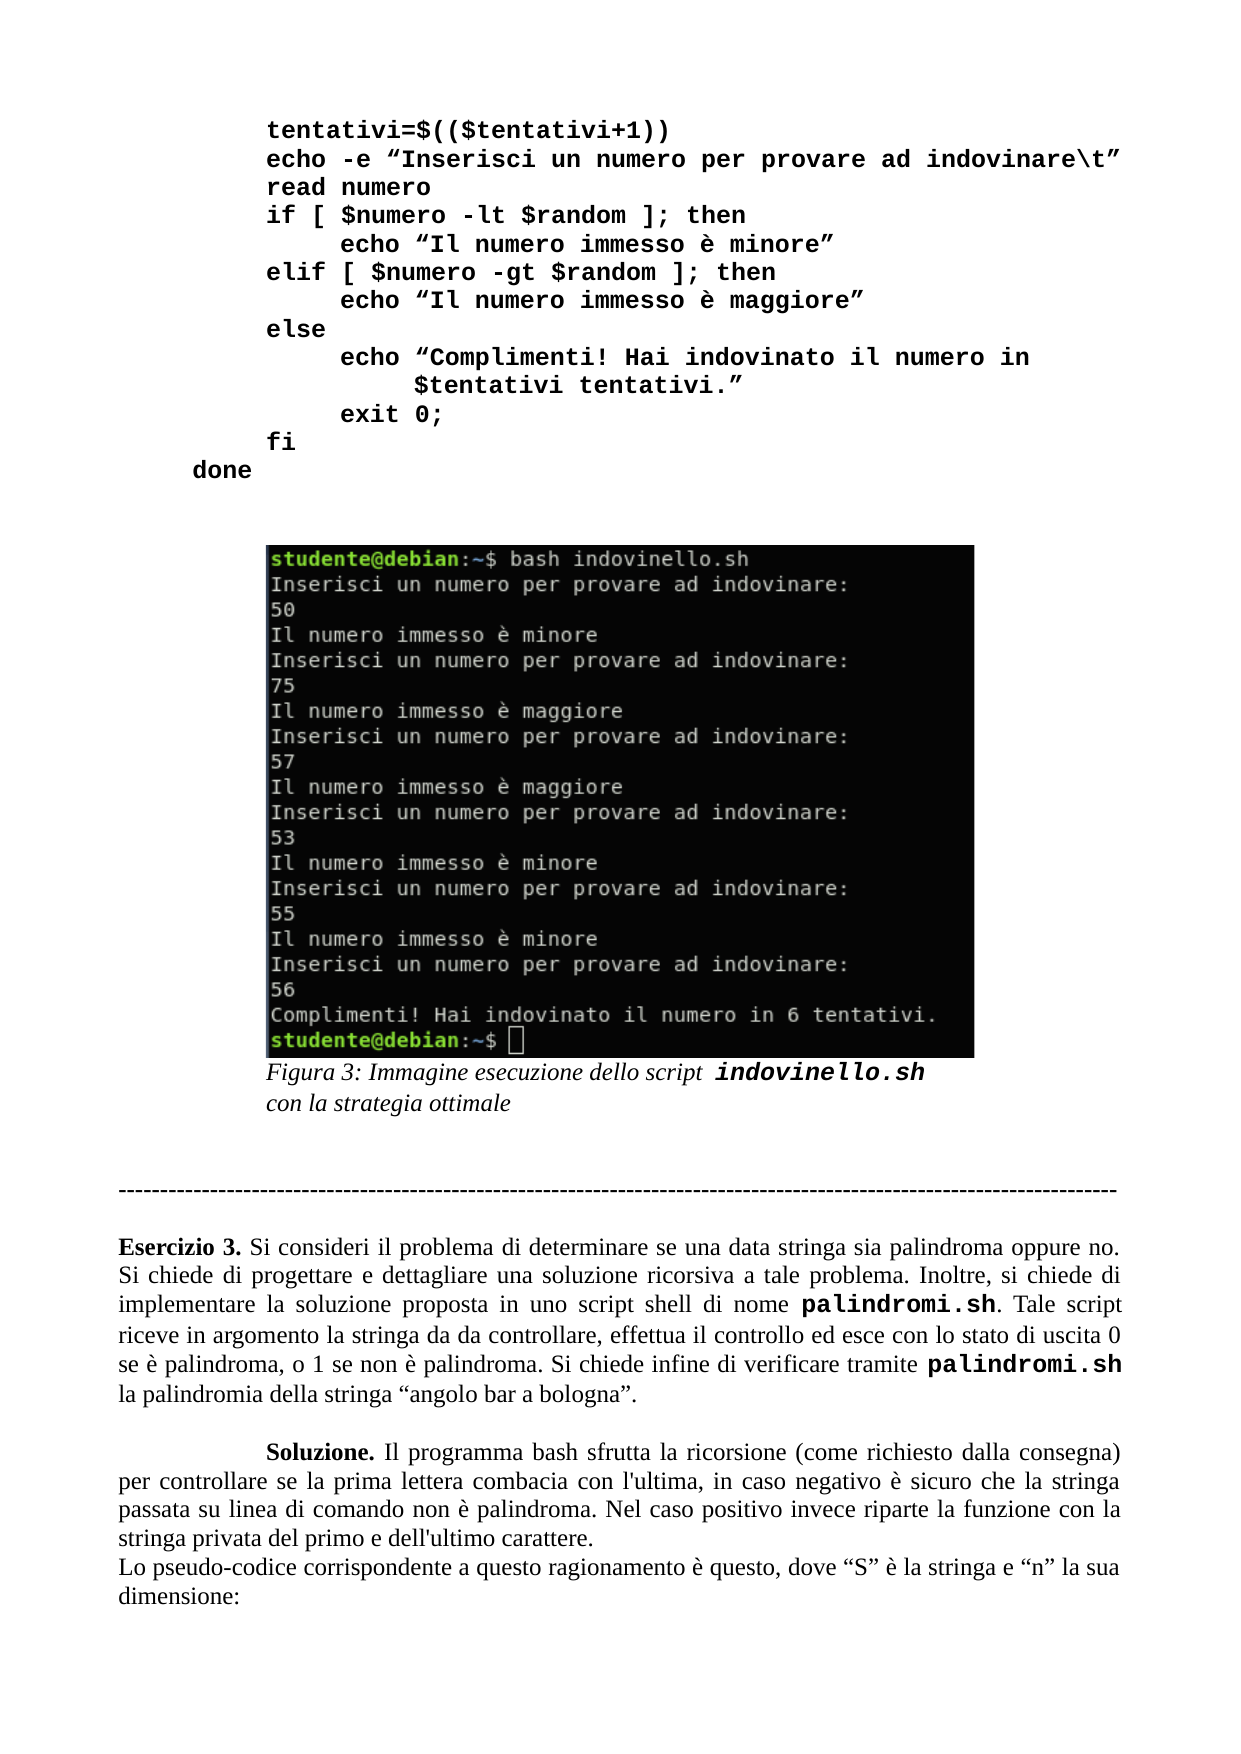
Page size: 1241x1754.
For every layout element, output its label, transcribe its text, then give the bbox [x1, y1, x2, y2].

text read numero [118, 175, 1122, 203]
text fi [118, 430, 1122, 458]
text Soluzione. Il programma bash sfrutta la ricorsione (come richiesto dalla consegna) per controllare se la prima lettera combacia con l'ultima, in caso negativo è sicuro che la stringa passata su linea di comando non è palindroma. Nel caso positivo invece riparte la funzione con la stringa privata del primo e dell'ultimo carattere. [118, 1437, 1122, 1552]
text done [118, 458, 1122, 486]
text echo “Complimenti! Hai indovinato il numero in [118, 345, 1122, 373]
text tentativi=$(($tentativi+1)) [118, 118, 1122, 146]
text $tentativi tentativi.” [118, 373, 1122, 401]
text ------------------------------------------------------------------------------------------------------------------------ [118, 1174, 1122, 1203]
text elif [ $numero -gt $random ]; then [118, 260, 1122, 288]
text else [118, 316, 1122, 345]
text exit 0; [118, 401, 1122, 430]
text echo “Il numero immesso è minore” [118, 231, 1122, 260]
text Esercizio 3. Si consideri il problema di determinare se una data stringa sia palindroma oppure no. Si chiede di progettare e dettagliare una soluzione ricorsiva a tale problema. Inoltre, si chiede di implementare la soluzione proposta in uno script shell di nome palindromi.sh. Tale script riceve in argomento la stringa da da controllare, effettua il controllo ed esce con lo stato di uscita 0 se è palindroma, o 1 se non è palindroma. Si chiede infine di verificare tramite palindromi.sh la palindromia della stringa “angolo bar a bologna”. [118, 1232, 1122, 1408]
text echo -e “Inserisci un numero per provare ad indovinare\t” [118, 146, 1122, 175]
text Lo pseudo-codice corrispondente a questo ragionamento è questo, dove “S” è la stringa e “n” la sua dimensione: [118, 1552, 1122, 1609]
text echo “Il numero immesso è maggiore” [118, 288, 1122, 316]
text if [ $numero -lt $random ]; then [118, 203, 1122, 231]
text Figura 3: Immagine esecuzione dello script indovinello.sh con la strategia ottimale [266, 1058, 974, 1117]
